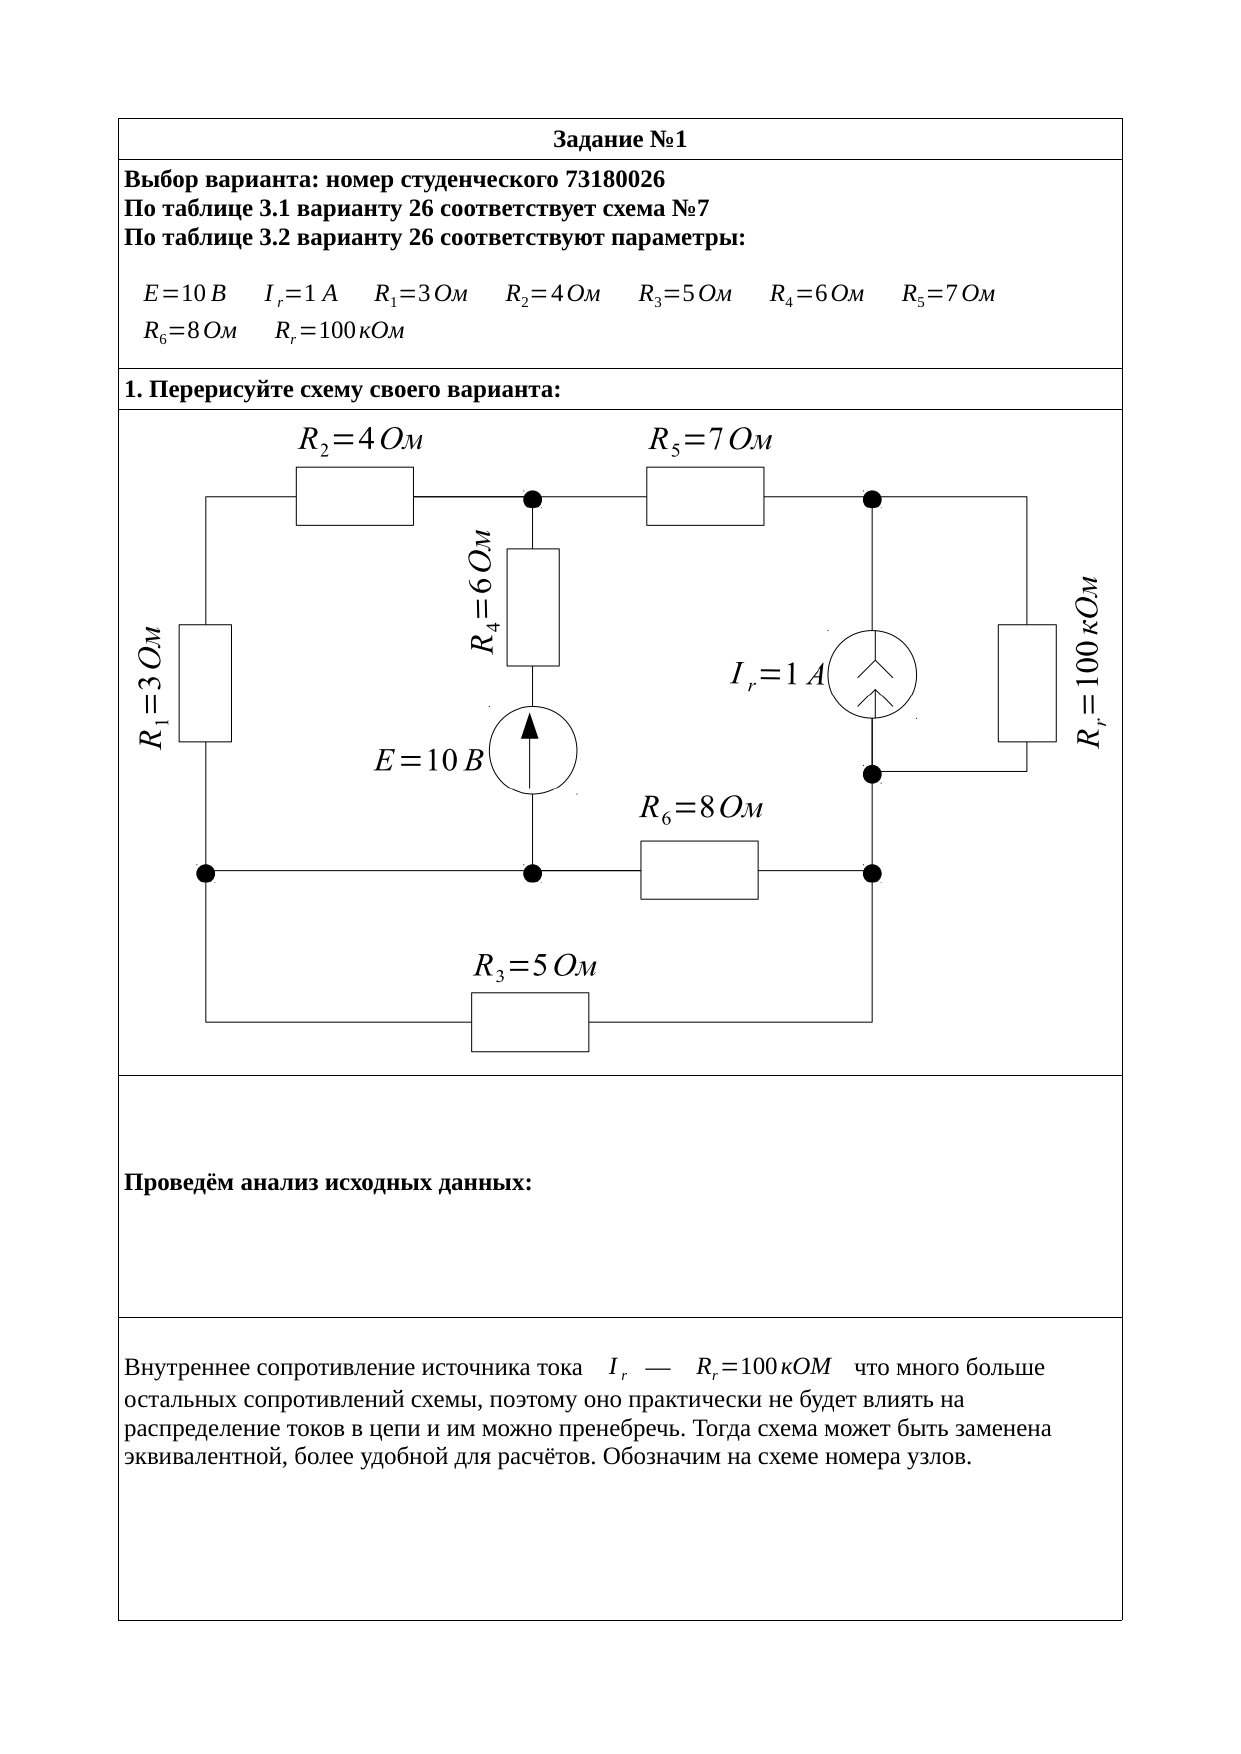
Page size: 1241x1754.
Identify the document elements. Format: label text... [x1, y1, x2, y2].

table_header Задание №1 [119, 119, 1122, 158]
picture [123, 414, 1117, 1070]
table_cell Проведём анализ исходных данных: [119, 1076, 1122, 1317]
table_cell Выбор варианта: номер студенческого 73180026 По таблице 3.1 варианту 26 соответствует схема №7 По таблице 3.2 варианту 26 соответствуют параметры: [119, 160, 1122, 368]
table_cell Внутреннее сопротивление источника тока — что много больше остальных сопротивлений схемы, поэтому оно практически не будет влиять на распределение токов в цепи и им можно пренебречь. Тогда схема может быть заменена эквивалентной, более удобной для расчётов. Обозначим на схеме номера узлов. [119, 1318, 1122, 1620]
table_cell [119, 410, 1122, 1075]
table_cell 1. Перерисуйте схему своего варианта: [119, 369, 1122, 408]
